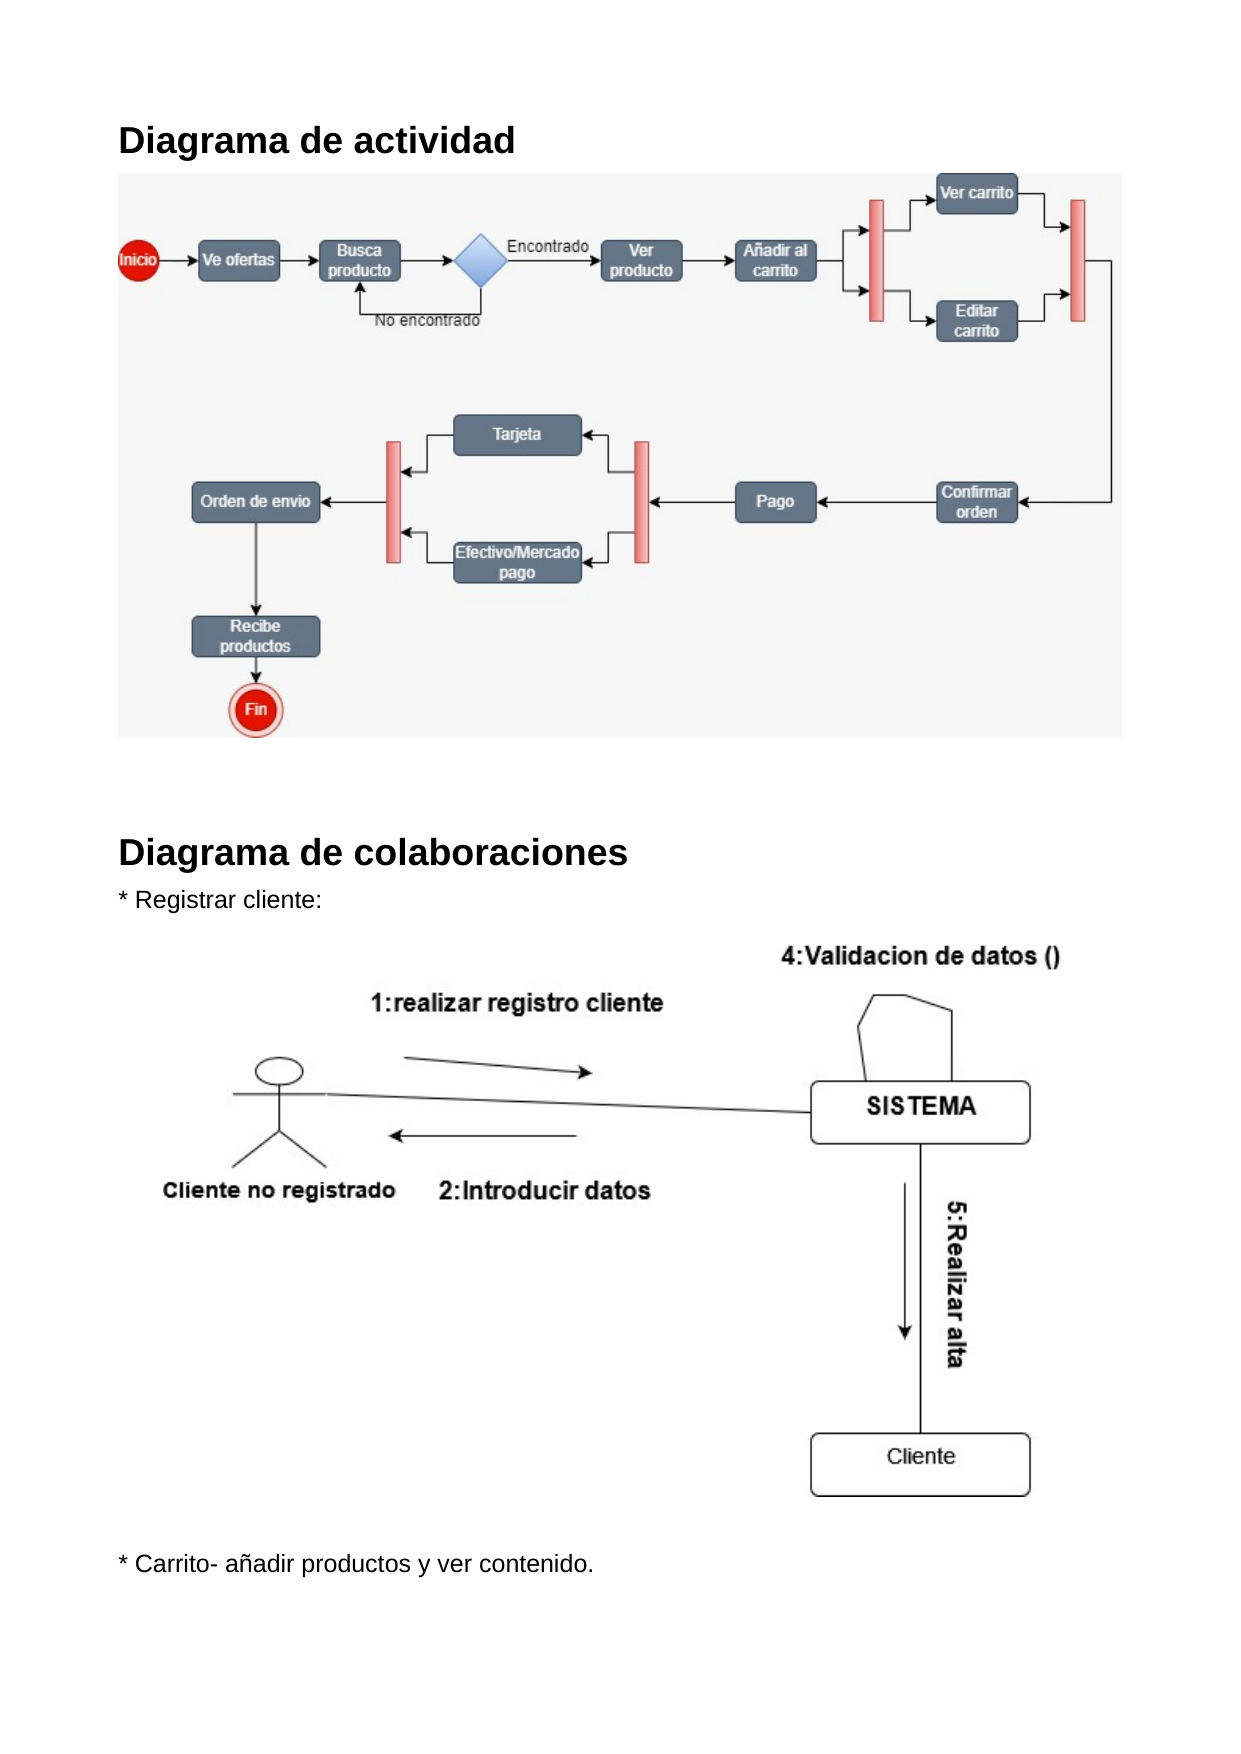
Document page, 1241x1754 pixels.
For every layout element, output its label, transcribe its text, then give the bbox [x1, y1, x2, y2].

picture [163, 932, 1078, 1497]
text * Registrar cliente: [118, 885, 1122, 914]
text * Carrito- añadir productos y ver contenido. [118, 1549, 1122, 1578]
subtitle Diagrama de colaboraciones [118, 830, 1122, 873]
subtitle Diagrama de actividad [118, 118, 1122, 161]
picture [118, 173, 1123, 738]
